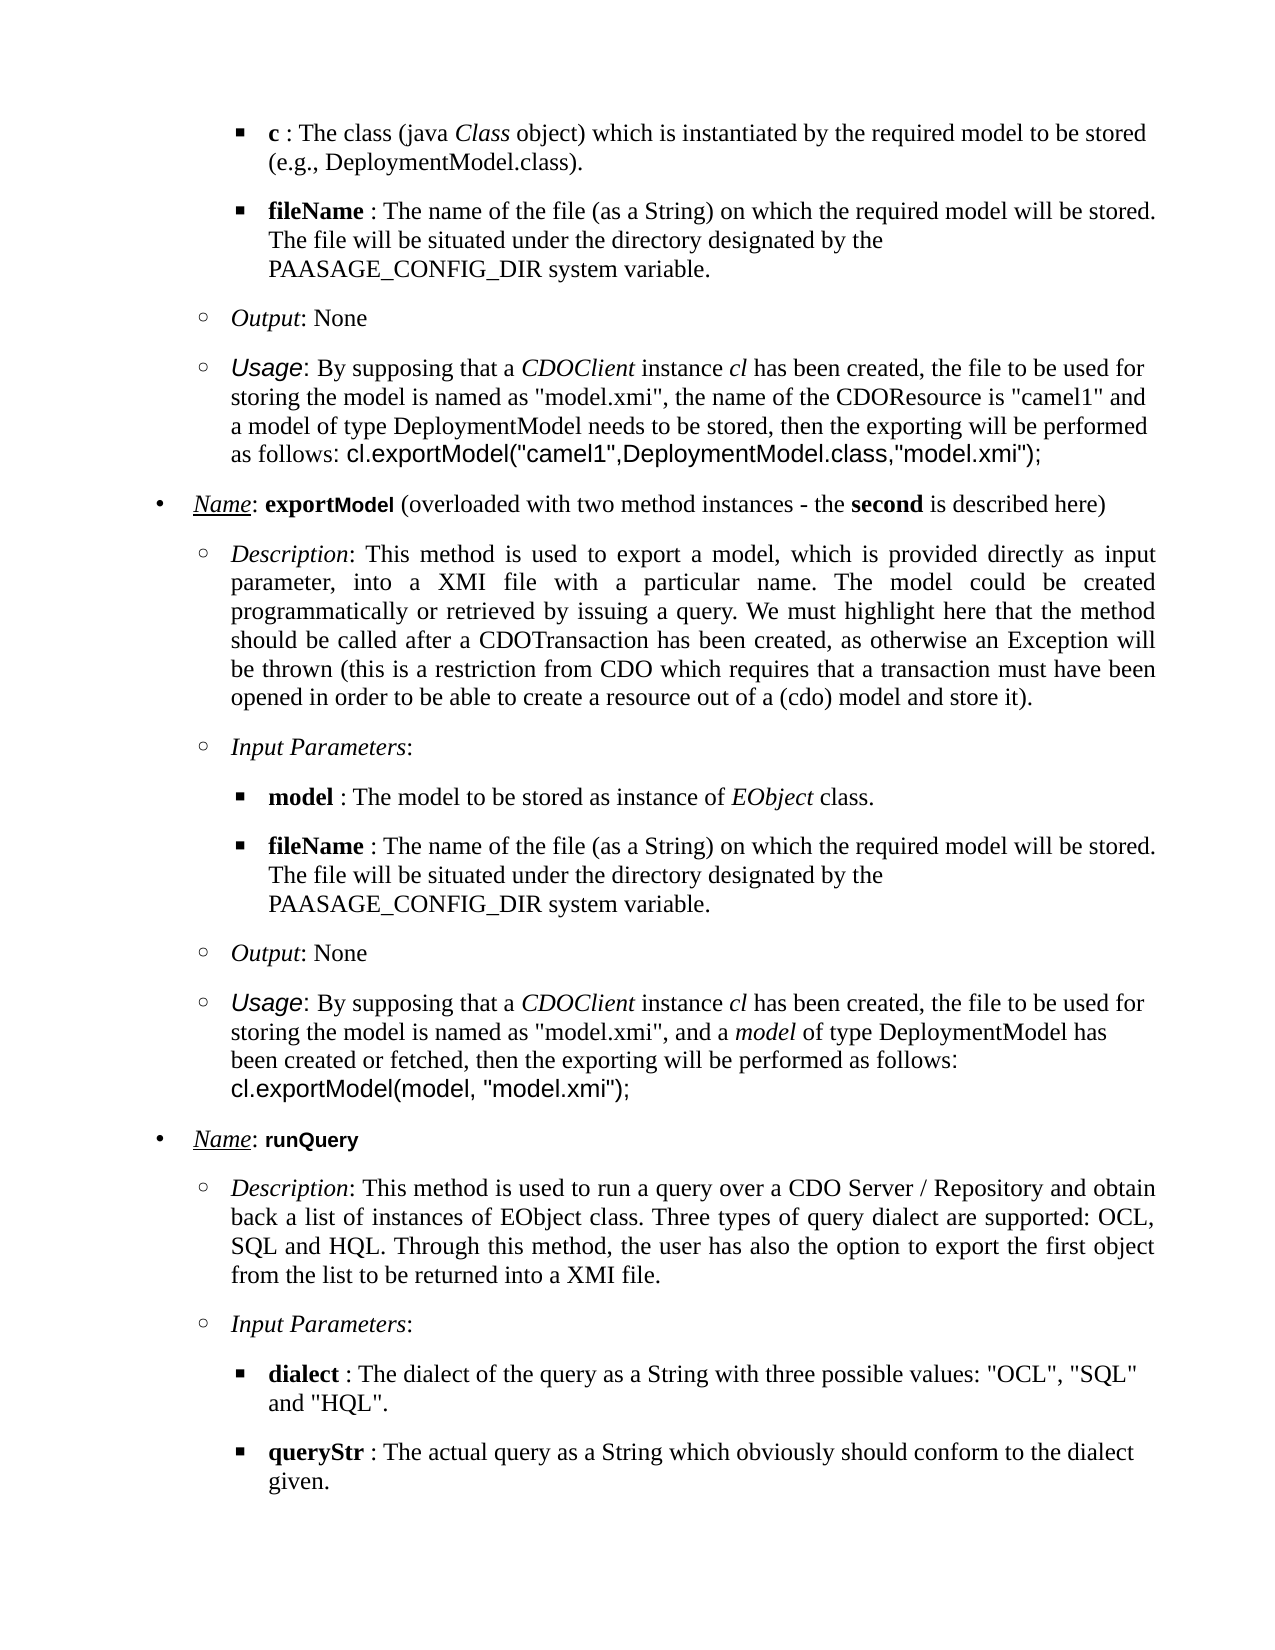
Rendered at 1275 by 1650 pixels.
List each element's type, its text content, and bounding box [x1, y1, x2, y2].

list fileName : The name of the file (as a String) on which the required model will be stored. The file will be situated under the directory designated by the PAASAGE_CONFIG_DIR system variable. [231, 831, 1157, 917]
list Description: This method is used to run a query over a CDO Server / Repository and obtain back a list of instances of EObject class. Three types of query dialect are supported: OCL, SQL and HQL. Through this method, the user has also the option to export the first object from the list to be returned into a XMI file. [193, 1173, 1157, 1288]
list Input Parameters: [193, 1309, 1157, 1338]
list model : The model to be stored as instance of EObject class. [231, 782, 1157, 810]
list Usage: By supposing that a CDOClient instance cl has been created, the file to be used for storing the model is named as "model.xmi", the name of the CDOResource is "camel1" and a model of type DeploymentModel needs to be stored, then the exporting will be performed as follows: cl.exportModel("camel1",DeploymentModel.class,"model.xmi"); [193, 353, 1157, 468]
list Name: runQuery [156, 1124, 1157, 1153]
list Output: None [193, 938, 1157, 967]
list Output: None [193, 303, 1157, 332]
list Name: exportModel (overloaded with two method instances - the second is described here) [156, 489, 1157, 518]
list Description: This method is used to export a model, which is provided directly as input parameter, into a XMI file with a particular name. The model could be created programmatically or retrieved by issuing a query. We must highlight here that the method should be called after a CDOTransaction has been created, as otherwise an Exception will be thrown (this is a restriction from CDO which requires that a transaction must have been opened in order to be able to create a resource out of a (cdo) model and store it). [193, 539, 1157, 711]
list c : The class (java Class object) which is instantiated by the required model to be stored (e.g., DeploymentModel.class). [231, 118, 1157, 176]
list dialect : The dialect of the query as a String with three possible values: "OCL", "SQL" and "HQL". [231, 1359, 1157, 1416]
list fileName : The name of the file (as a String) on which the required model will be stored. The file will be situated under the directory designated by the PAASAGE_CONFIG_DIR system variable. [231, 196, 1157, 283]
list queryStr : The actual query as a String which obviously should conform to the dialect given. [231, 1437, 1157, 1495]
list Usage: By supposing that a CDOClient instance cl has been created, the file to be used for storing the model is named as "model.xmi", and a model of type DeploymentModel has been created or fetched, then the exporting will be performed as follows: cl.exportModel(model, "model.xmi"); [193, 988, 1157, 1103]
list Input Parameters: [193, 732, 1157, 761]
